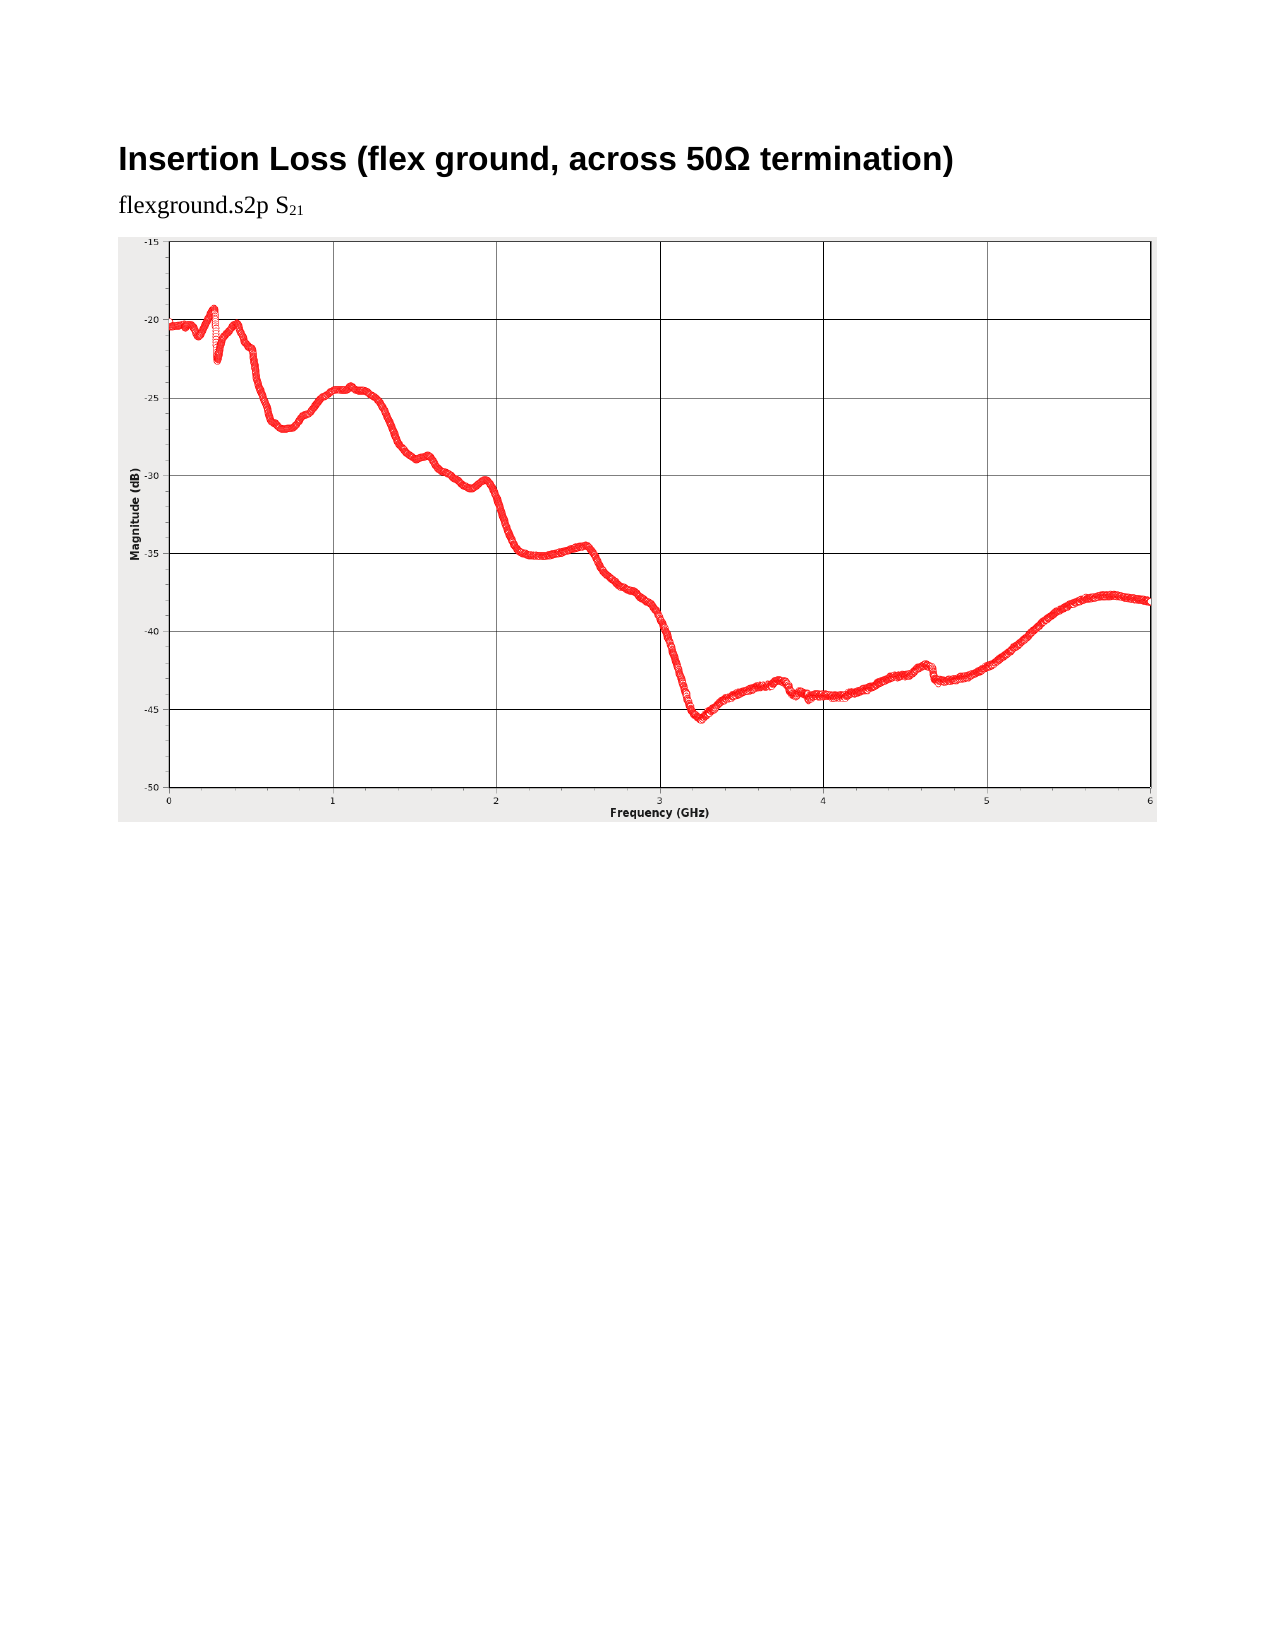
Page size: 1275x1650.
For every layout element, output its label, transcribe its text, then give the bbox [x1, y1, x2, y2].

subtitle Insertion Loss (flex ground, across 50Ω termination) [118, 139, 1157, 178]
picture [118, 237, 1157, 822]
text flexground.s2p S21 [118, 190, 1157, 219]
